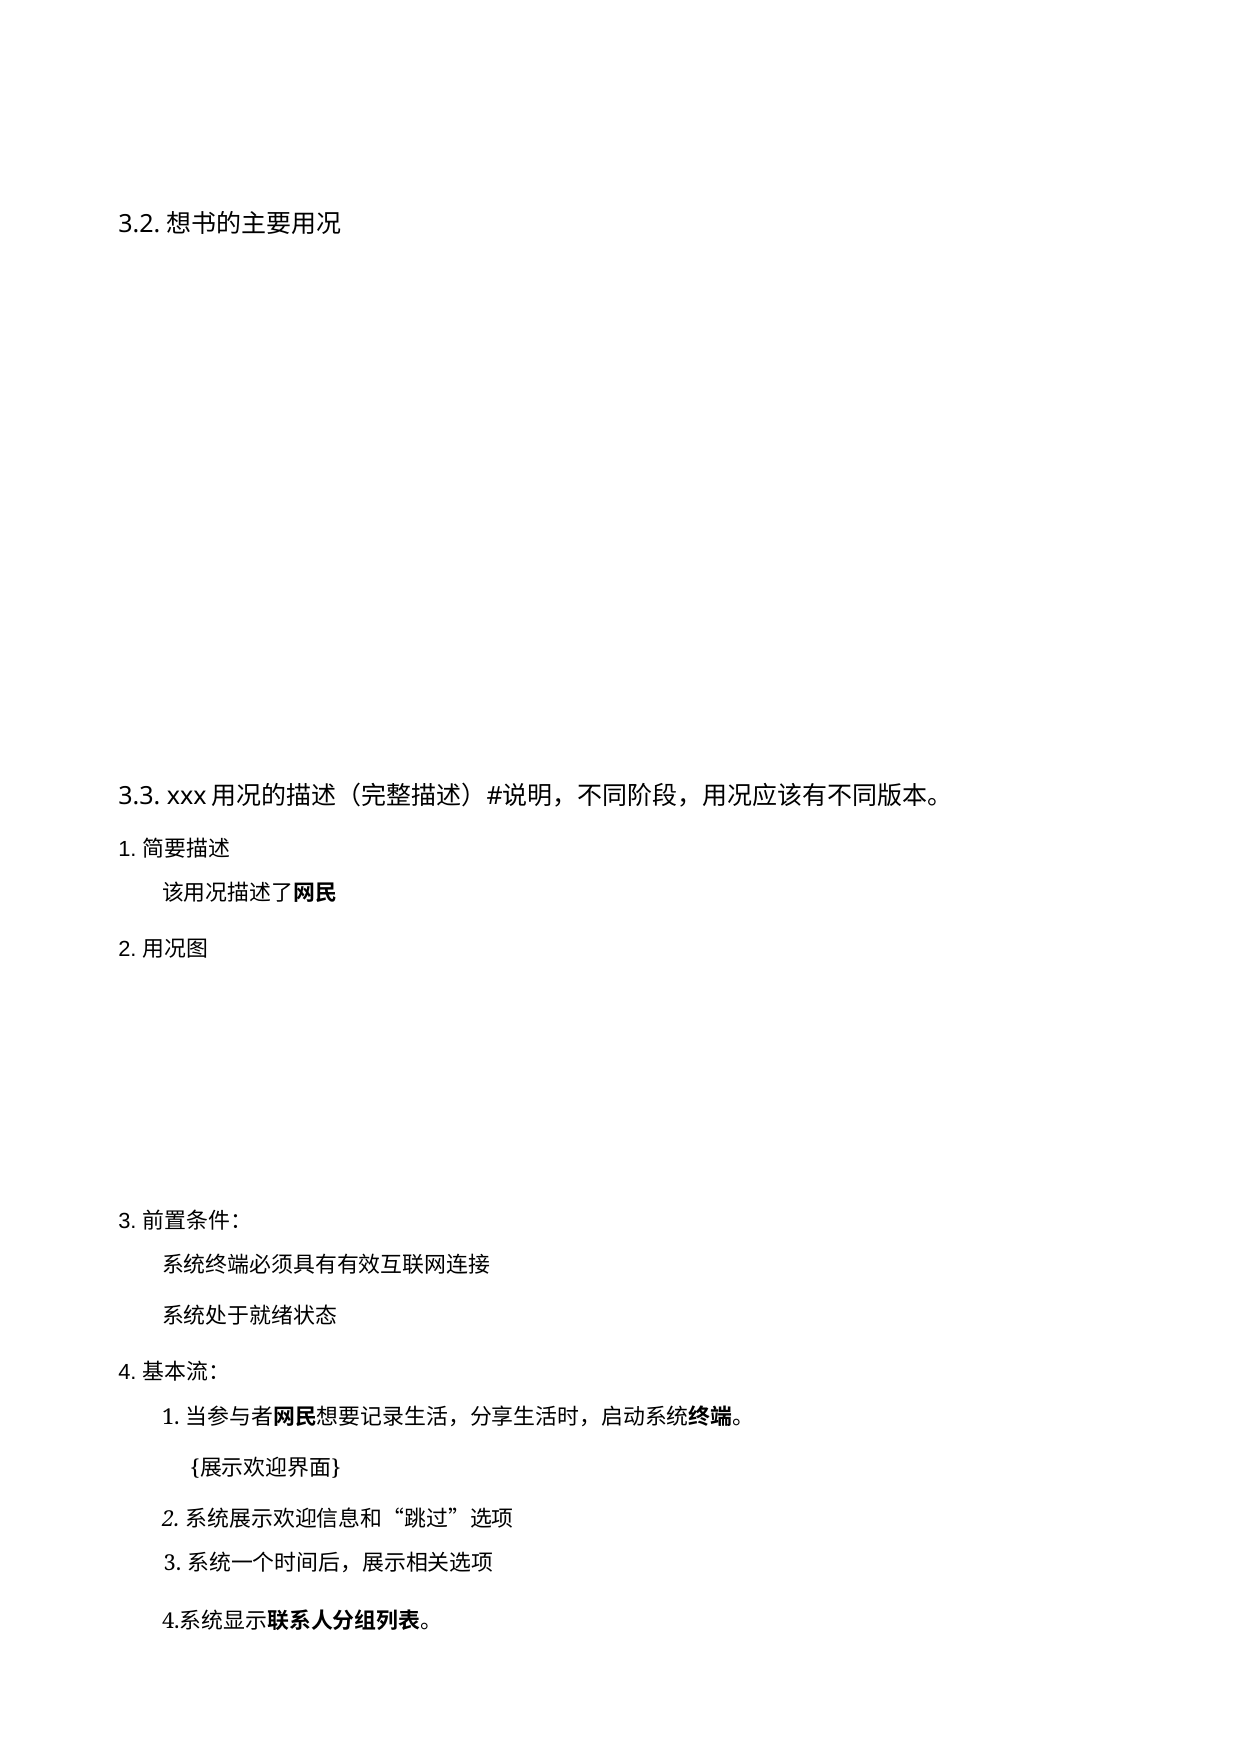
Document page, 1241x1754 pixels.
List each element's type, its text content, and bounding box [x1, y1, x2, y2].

text {展示欢迎界面} [118, 1450, 1122, 1482]
text 1. 当参与者网民想要记录生活，分享生活时，启动系统终端。 [118, 1399, 1122, 1431]
subtitle 用况图 [118, 931, 1122, 963]
text 该用况描述了网民 [118, 875, 1122, 907]
subtitle 想书的主要用况 [118, 204, 1122, 240]
text 4.系统显示联系人分组列表。 [118, 1603, 1122, 1635]
subtitle 简要描述 [118, 831, 1122, 862]
text 系统终端必须具有有效互联网连接 [118, 1247, 1122, 1279]
text 3. 系统一个时间后，展示相关选项 [118, 1545, 1122, 1577]
text 系统处于就绪状态 [118, 1298, 1122, 1330]
text 2. 系统展示欢迎信息和“跳过”选项 [118, 1501, 1122, 1533]
subtitle xxx用况的描述（完整描述）#说明，不同阶段，用况应该有不同版本。 [118, 776, 1122, 812]
subtitle 基本流： [118, 1354, 1122, 1386]
subtitle 前置条件： [118, 1203, 1122, 1234]
